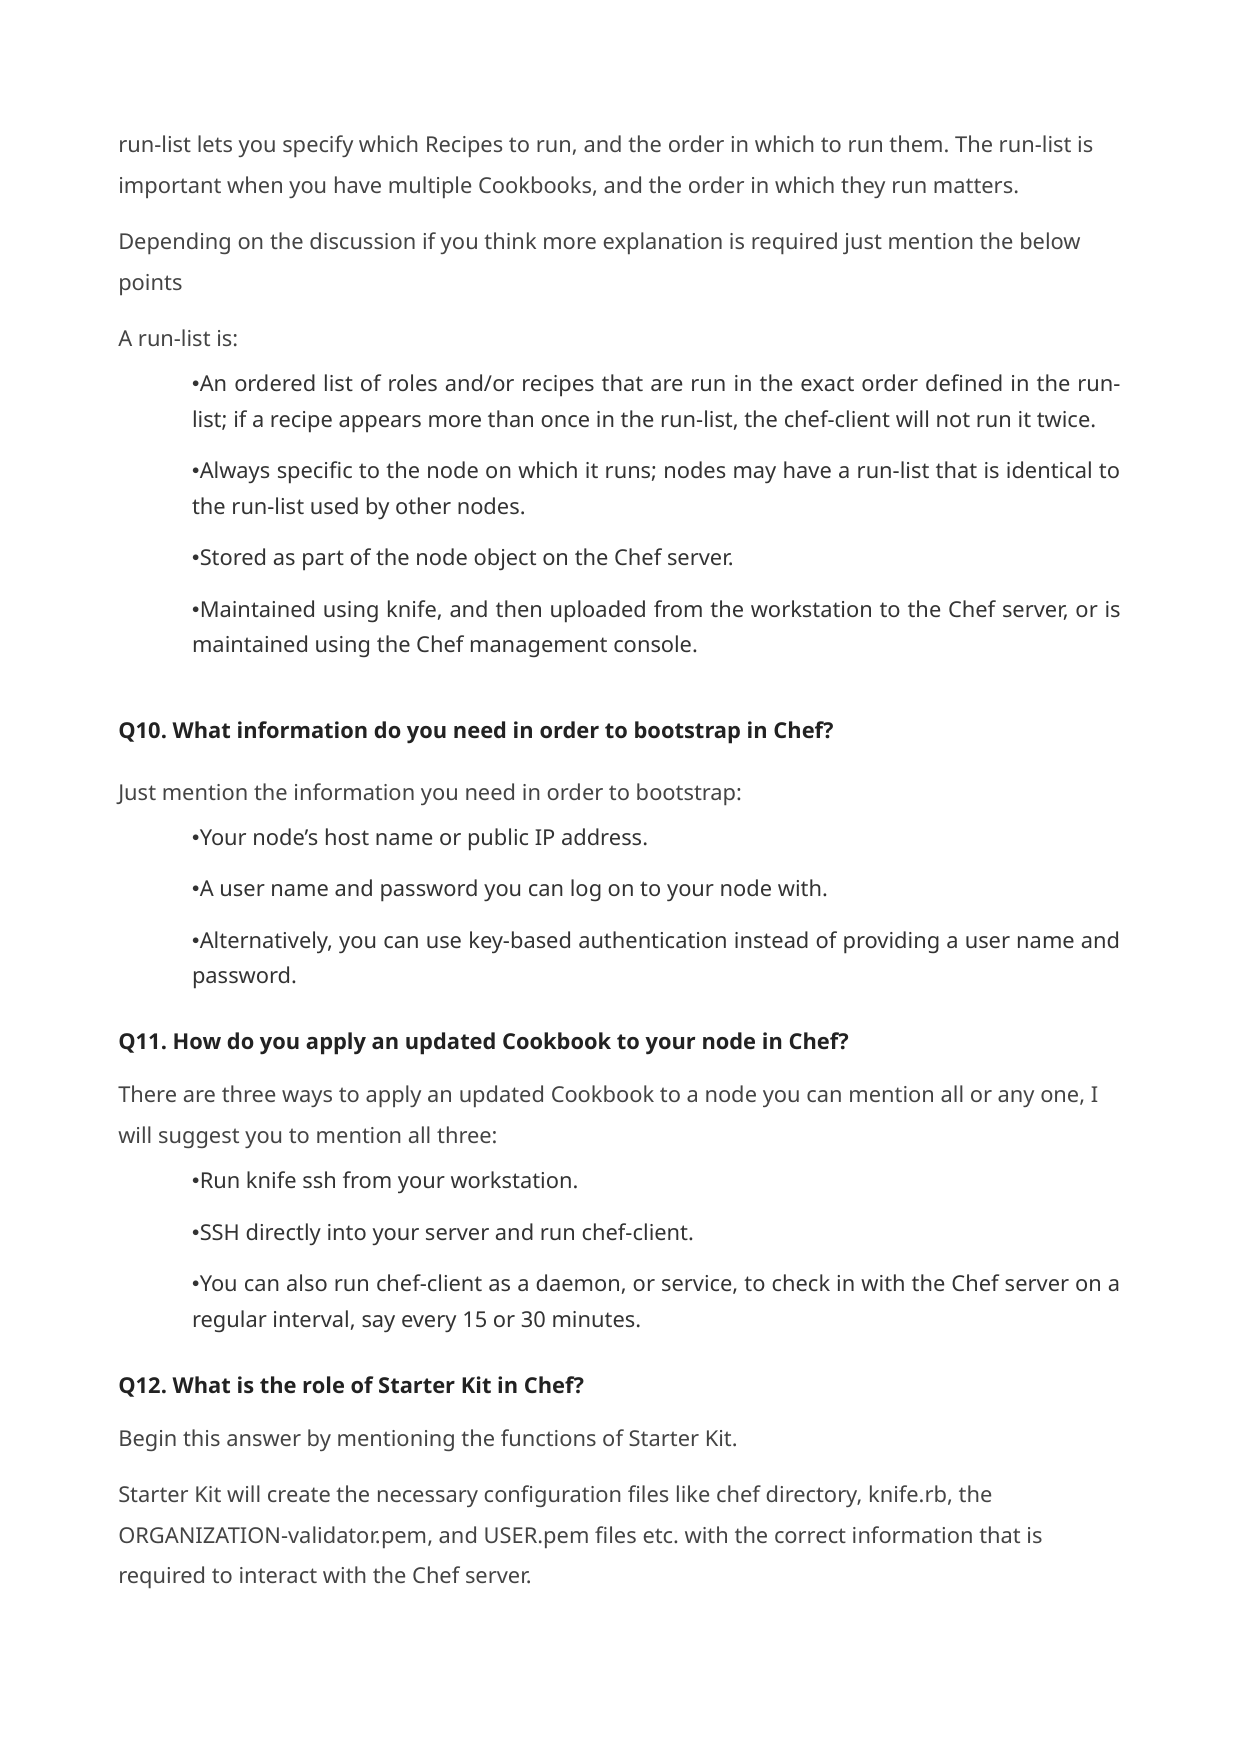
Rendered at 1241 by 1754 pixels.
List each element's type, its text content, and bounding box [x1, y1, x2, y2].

list Run knife ssh from your workstation. [118, 1166, 1122, 1195]
text Depending on the discussion if you think more explanation is required just mention the below points [118, 215, 1122, 296]
list Always specific to the node on which it runs; nodes may have a run-list that is identical to the run-list used by other nodes. [118, 455, 1122, 521]
text Starter Kit will create the necessary configuration files like chef directory, knife.rb, the ORGANIZATION-validator.pem, and USER.pem files etc. with the correct information that is required to interact with the Chef server. [118, 1468, 1122, 1590]
text A run-list is: [118, 312, 1122, 352]
text run-list lets you specify which Recipes to run, and the order in which to run them. The run-list is important when you have multiple Cookbooks, and the order in which they run matters. [118, 118, 1122, 199]
list Maintained using knife, and then uploaded from the workstation to the Chef server, or is maintained using the Chef management console. [118, 594, 1122, 659]
text Q10. What information do you need in order to bootstrap in Chef? [118, 681, 1122, 745]
list Your node’s host name or public IP address. [118, 822, 1122, 852]
list An ordered list of roles and/or recipes that are run in the exact order defined in the run-list; if a recipe appears more than once in the run-list, the chef-client will not run it twice. [118, 368, 1122, 434]
list A user name and password you can log on to your node with. [118, 873, 1122, 903]
subtitle Q11. How do you apply an updated Cookbook to your node in Chef? [118, 1026, 1122, 1056]
text Just mention the information you need in order to bootstrap: [118, 766, 1122, 806]
list SSH directly into your server and run chef-client. [118, 1217, 1122, 1247]
text There are three ways to apply an updated Cookbook to a node you can mention all or any one, I will suggest you to mention all three: [118, 1069, 1122, 1150]
list Stored as part of the node object on the Chef server. [118, 542, 1122, 572]
text Begin this answer by mentioning the functions of Starter Kit. [118, 1412, 1122, 1453]
subtitle Q12. What is the role of Starter Kit in Chef? [118, 1370, 1122, 1400]
list You can also run chef-client as a daemon, or service, to check in with the Chef server on a regular interval, say every 15 or 30 minutes. [118, 1268, 1122, 1334]
list Alternatively, you can use key-based authentication instead of providing a user name and password. [118, 925, 1122, 990]
